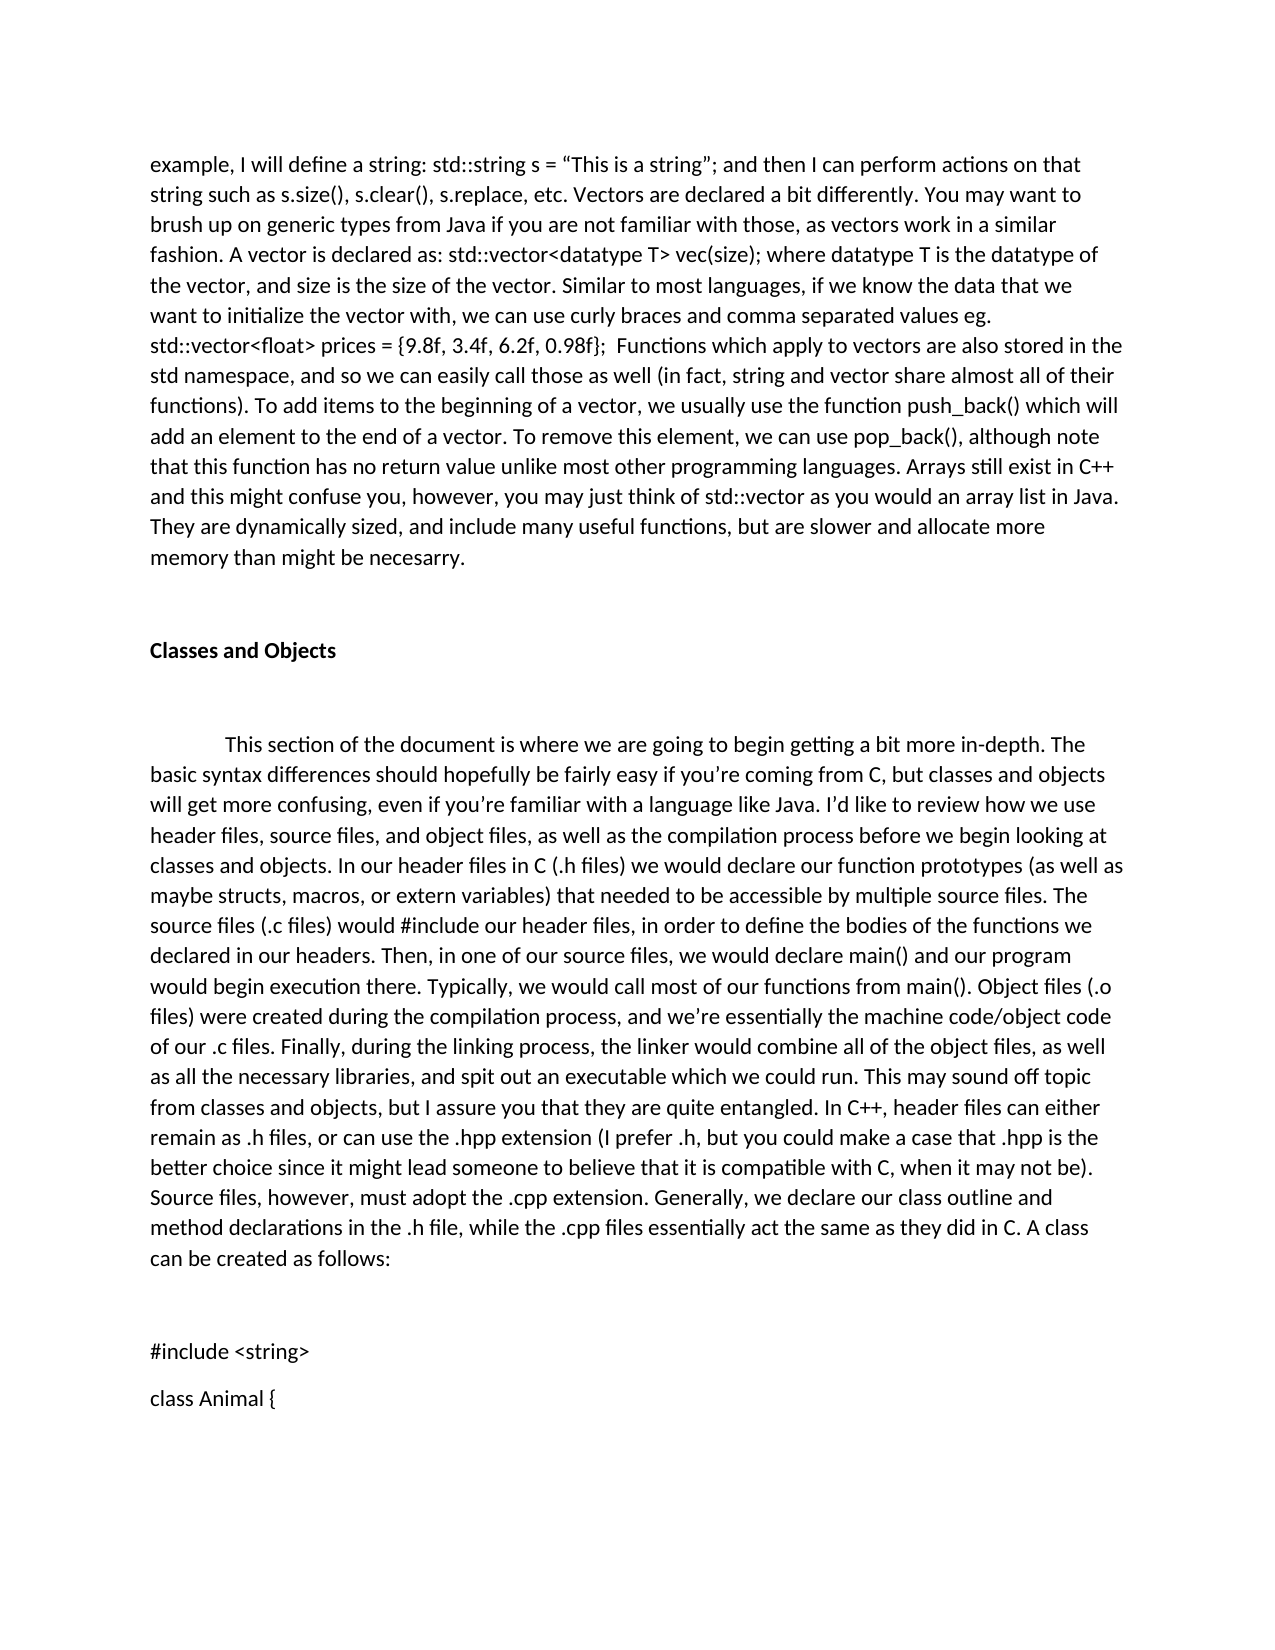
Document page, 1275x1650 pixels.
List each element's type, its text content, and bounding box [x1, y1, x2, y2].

text #include <string> [150, 1337, 1125, 1366]
text Classes and Objects [150, 636, 1125, 664]
text This section of the document is where we are going to begin getting a bit more in-depth. The basic syntax differences should hopefully be fairly easy if you’re coming from C, but classes and objects will get more confusing, even if you’re familiar with a language like Java. I’d like to review how we use header files, source files, and object files, as well as the compilation process before we begin looking at classes and objects. In our header files in C (.h files) we would declare our function prototypes (as well as maybe structs, macros, or extern variables) that needed to be accessible by multiple source files. The source files (.c files) would #include our header files, in order to define the bodies of the functions we declared in our headers. Then, in one of our source files, we would declare main() and our program would begin execution there. Typically, we would call most of our functions from main(). Object files (.o files) were created during the compilation process, and we’re essentially the machine code/object code of our .c files. Finally, during the linking process, the linker would combine all of the object files, as well as all the necessary libraries, and spit out an executable which we could run. This may sound off topic from classes and objects, but I assure you that they are quite entangled. In C++, header files can either remain as .h files, or can use the .hpp extension (I prefer .h, but you could make a case that .hpp is the better choice since it might lead someone to believe that it is compatible with C, when it may not be). Source files, however, must adopt the .cpp extension. Generally, we declare our class outline and method declarations in the .h file, while the .cpp files essentially act the same as they did in C. A class can be created as follows: [150, 730, 1125, 1272]
text example, I will define a string: std::string s = “This is a string”; and then I can perform actions on that string such as s.size(), s.clear(), s.replace, etc. Vectors are declared a bit differently. You may want to brush up on generic types from Java if you are not familiar with those, as vectors work in a similar fashion. A vector is declared as: std::vector<datatype T> vec(size); where datatype T is the datatype of the vector, and size is the size of the vector. Similar to most languages, if we know the data that we want to initialize the vector with, we can use curly braces and comma separated values eg. std::vector<float> prices = {9.8f, 3.4f, 6.2f, 0.98f}; Functions which apply to vectors are also stored in the std namespace, and so we can easily call those as well (in fact, string and vector share almost all of their functions). To add items to the beginning of a vector, we usually use the function push_back() which will add an element to the end of a vector. To remove this element, we can use pop_back(), although note that this function has no return value unlike most other programming languages. Arrays still exist in C++ and this might confuse you, however, you may just think of std::vector as you would an array list in Java. They are dynamically sized, and include many useful functions, but are slower and allocate more memory than might be necesarry. [150, 150, 1125, 571]
text class Animal { [150, 1384, 1125, 1412]
